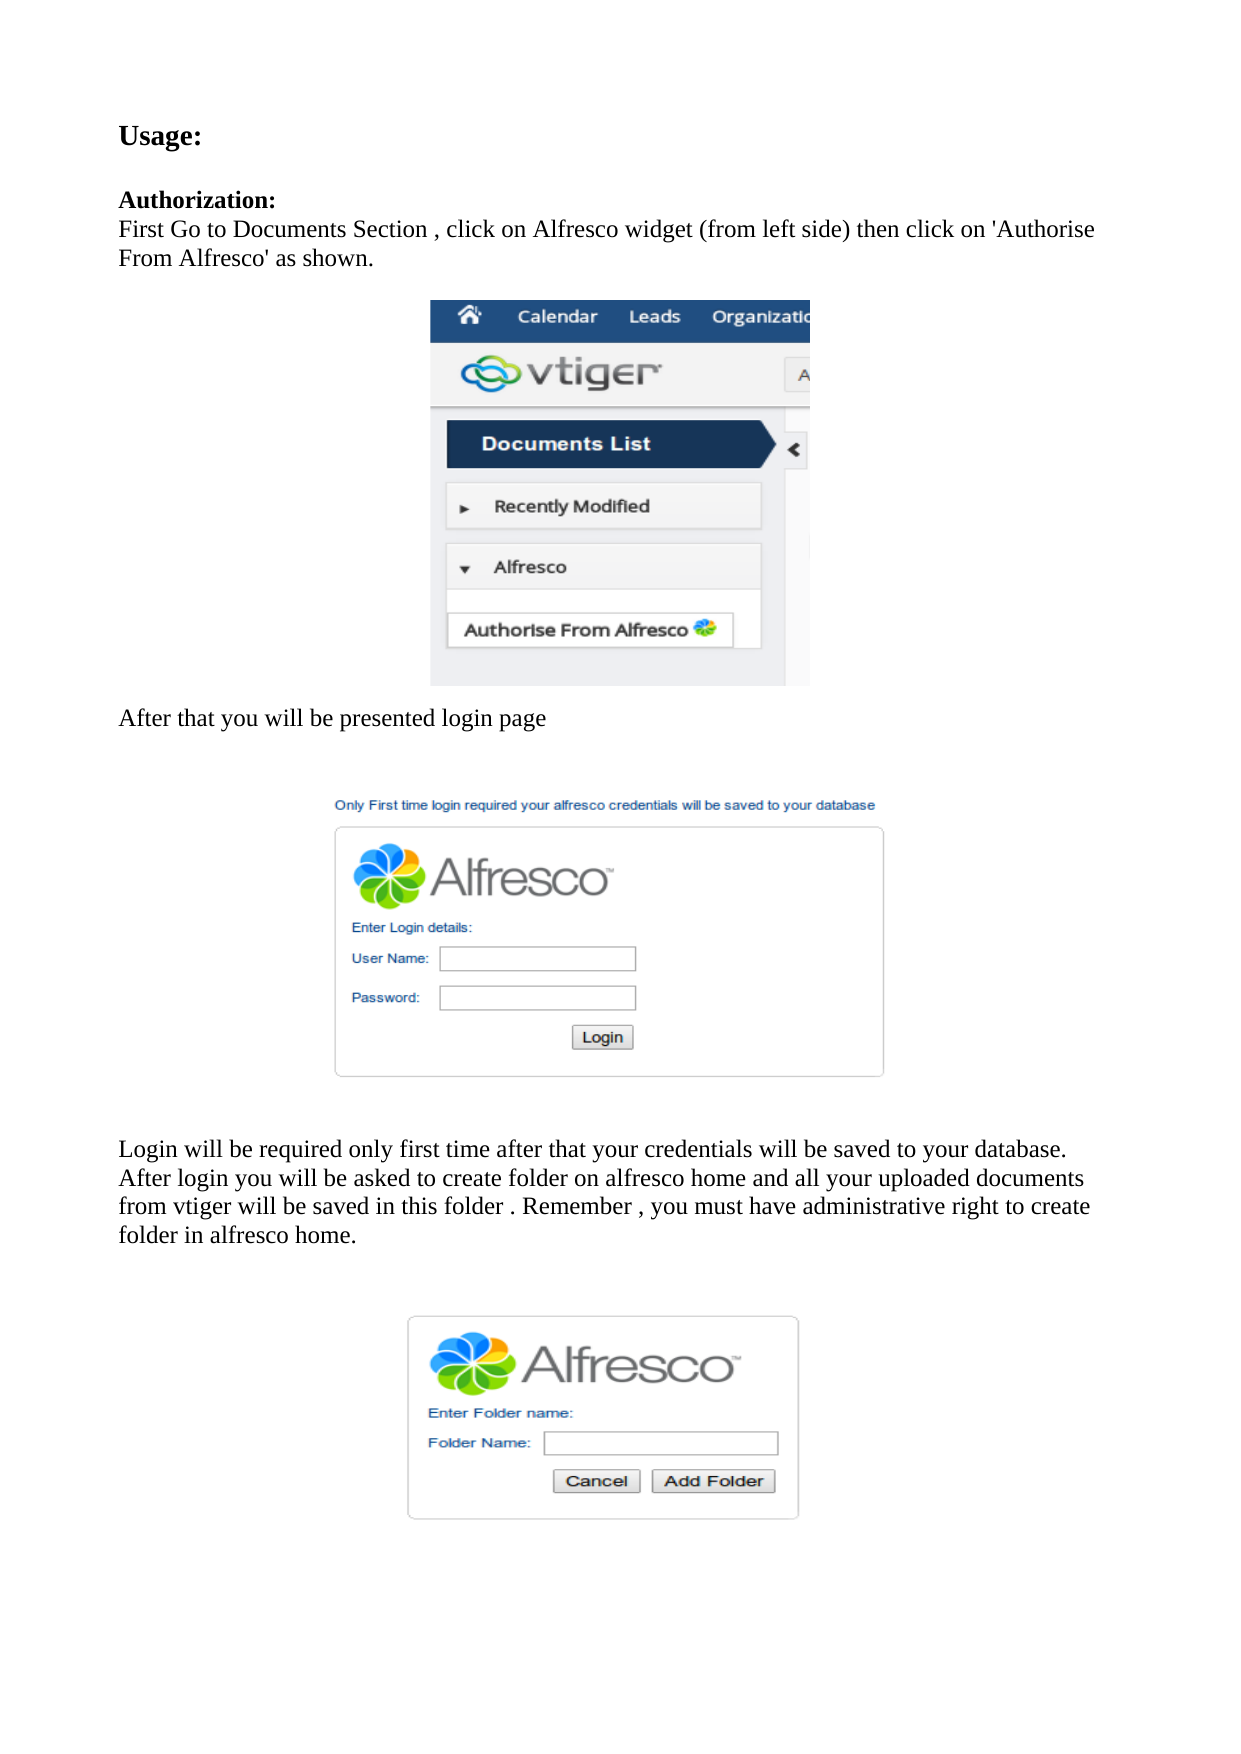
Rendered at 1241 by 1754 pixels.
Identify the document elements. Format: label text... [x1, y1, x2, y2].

text After login you will be asked to create folder on alfresco home and all your uploaded documents from vtiger will be saved in this folder . Remember , you must have administrative right to create folder in alfresco home. [118, 1163, 1122, 1249]
text Authorization: [118, 185, 1122, 214]
picture [430, 300, 810, 686]
picture [277, 760, 963, 1108]
text Usage: [118, 118, 1122, 152]
text First Go to Documents Section , click on Alfresco widget (from left side) then click on 'Authorise From Alfresco' as shown. [118, 214, 1122, 271]
text After that you will be presented login page [118, 703, 1122, 731]
text Login will be required only first time after that your credentials will be saved to your database. [118, 1134, 1122, 1163]
picture [395, 1294, 837, 1578]
